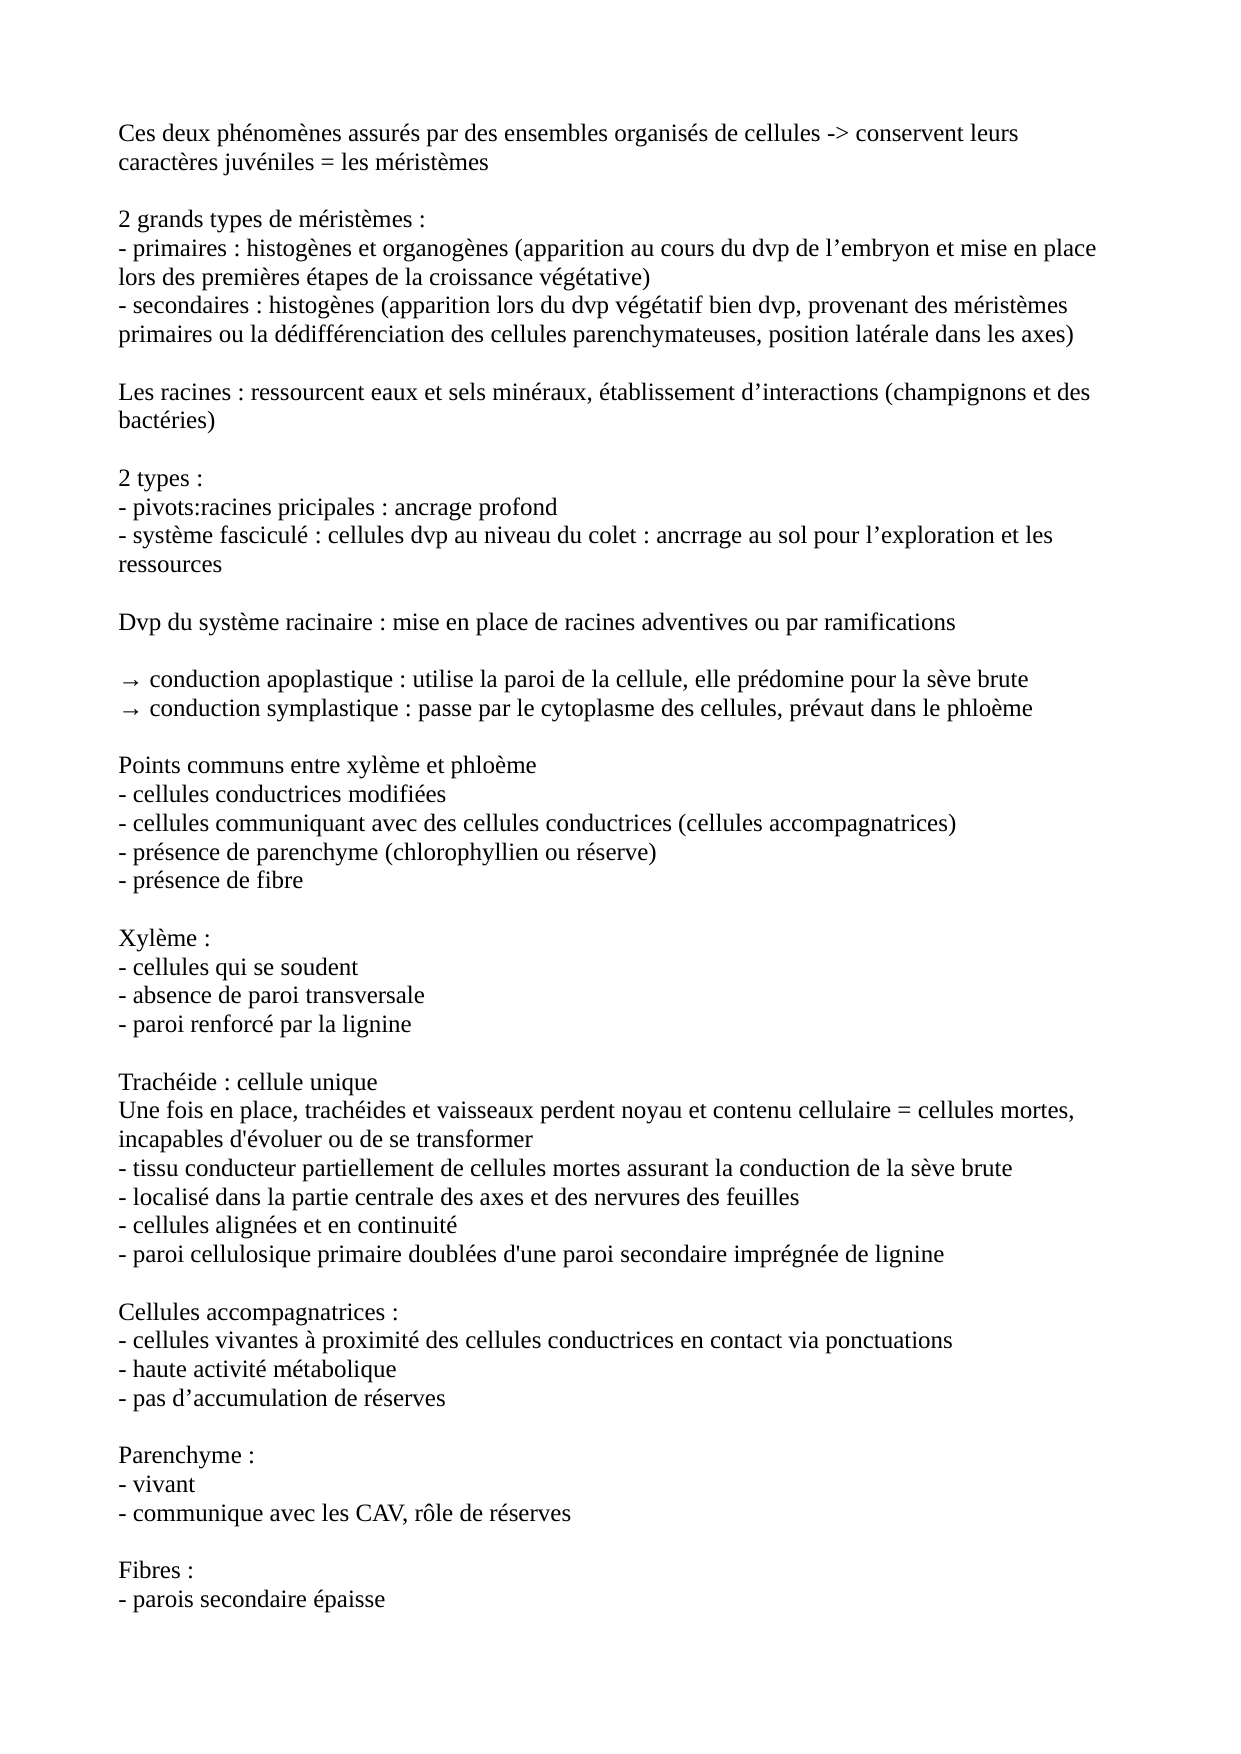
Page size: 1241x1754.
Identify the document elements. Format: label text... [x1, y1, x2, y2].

text → conduction apoplastique : utilise la paroi de la cellule, elle prédomine pour la sève brute [118, 664, 1122, 693]
text - localisé dans la partie centrale des axes et des nervures des feuilles [118, 1182, 1122, 1211]
text - paroi renforcé par la lignine [118, 1009, 1122, 1038]
text - système fasciculé : cellules dvp au niveau du colet : ancrrage au sol pour l’exploration et les ressources [118, 521, 1122, 578]
text Dvp du système racinaire : mise en place de racines adventives ou par ramifications [118, 607, 1122, 636]
text 2 grands types de méristèmes : [118, 204, 1122, 233]
text - communique avec les CAV, rôle de réserves [118, 1498, 1122, 1527]
text - secondaires : histogènes (apparition lors du dvp végétatif bien dvp, provenant des méristèmes primaires ou la dédifférenciation des cellules parenchymateuses, position latérale dans les axes) [118, 291, 1122, 348]
text - tissu conducteur partiellement de cellules mortes assurant la conduction de la sève brute [118, 1153, 1122, 1182]
text Une fois en place, trachéides et vaisseaux perdent noyau et contenu cellulaire = cellules mortes, incapables d'évoluer ou de se transformer [118, 1096, 1122, 1153]
text - cellules vivantes à proximité des cellules conductrices en contact via ponctuations [118, 1326, 1122, 1354]
text Cellules accompagnatrices : [118, 1297, 1122, 1326]
text Trachéide : cellule unique [118, 1067, 1122, 1096]
text Ces deux phénomènes assurés par des ensembles organisés de cellules -> conservent leurs caractères juvéniles = les méristèmes [118, 118, 1122, 176]
text - pivots:racines pricipales : ancrage profond [118, 492, 1122, 521]
text - présence de parenchyme (chlorophyllien ou réserve) [118, 837, 1122, 866]
text - pas d’accumulation de réserves [118, 1383, 1122, 1412]
text → conduction symplastique : passe par le cytoplasme des cellules, prévaut dans le phloème [118, 693, 1122, 722]
text Xylème : [118, 923, 1122, 952]
text - présence de fibre [118, 866, 1122, 894]
text - cellules communiquant avec des cellules conductrices (cellules accompagnatrices) [118, 808, 1122, 837]
text - haute activité métabolique [118, 1354, 1122, 1383]
text 2 types : [118, 463, 1122, 492]
text - paroi cellulosique primaire doublées d'une paroi secondaire imprégnée de lignine [118, 1239, 1122, 1268]
text - parois secondaire épaisse [118, 1584, 1122, 1613]
text - absence de paroi transversale [118, 981, 1122, 1009]
text Les racines : ressourcent eaux et sels minéraux, établissement d’interactions (champignons et des bactéries) [118, 377, 1122, 434]
text Points communs entre xylème et phloème [118, 751, 1122, 779]
text - vivant [118, 1469, 1122, 1498]
text Parenchyme : [118, 1441, 1122, 1469]
text Fibres : [118, 1556, 1122, 1584]
text - cellules alignées et en continuité [118, 1211, 1122, 1239]
text - cellules qui se soudent [118, 952, 1122, 981]
text - cellules conductrices modifiées [118, 779, 1122, 808]
text - primaires : histogènes et organogènes (apparition au cours du dvp de l’embryon et mise en place lors des premières étapes de la croissance végétative) [118, 233, 1122, 291]
